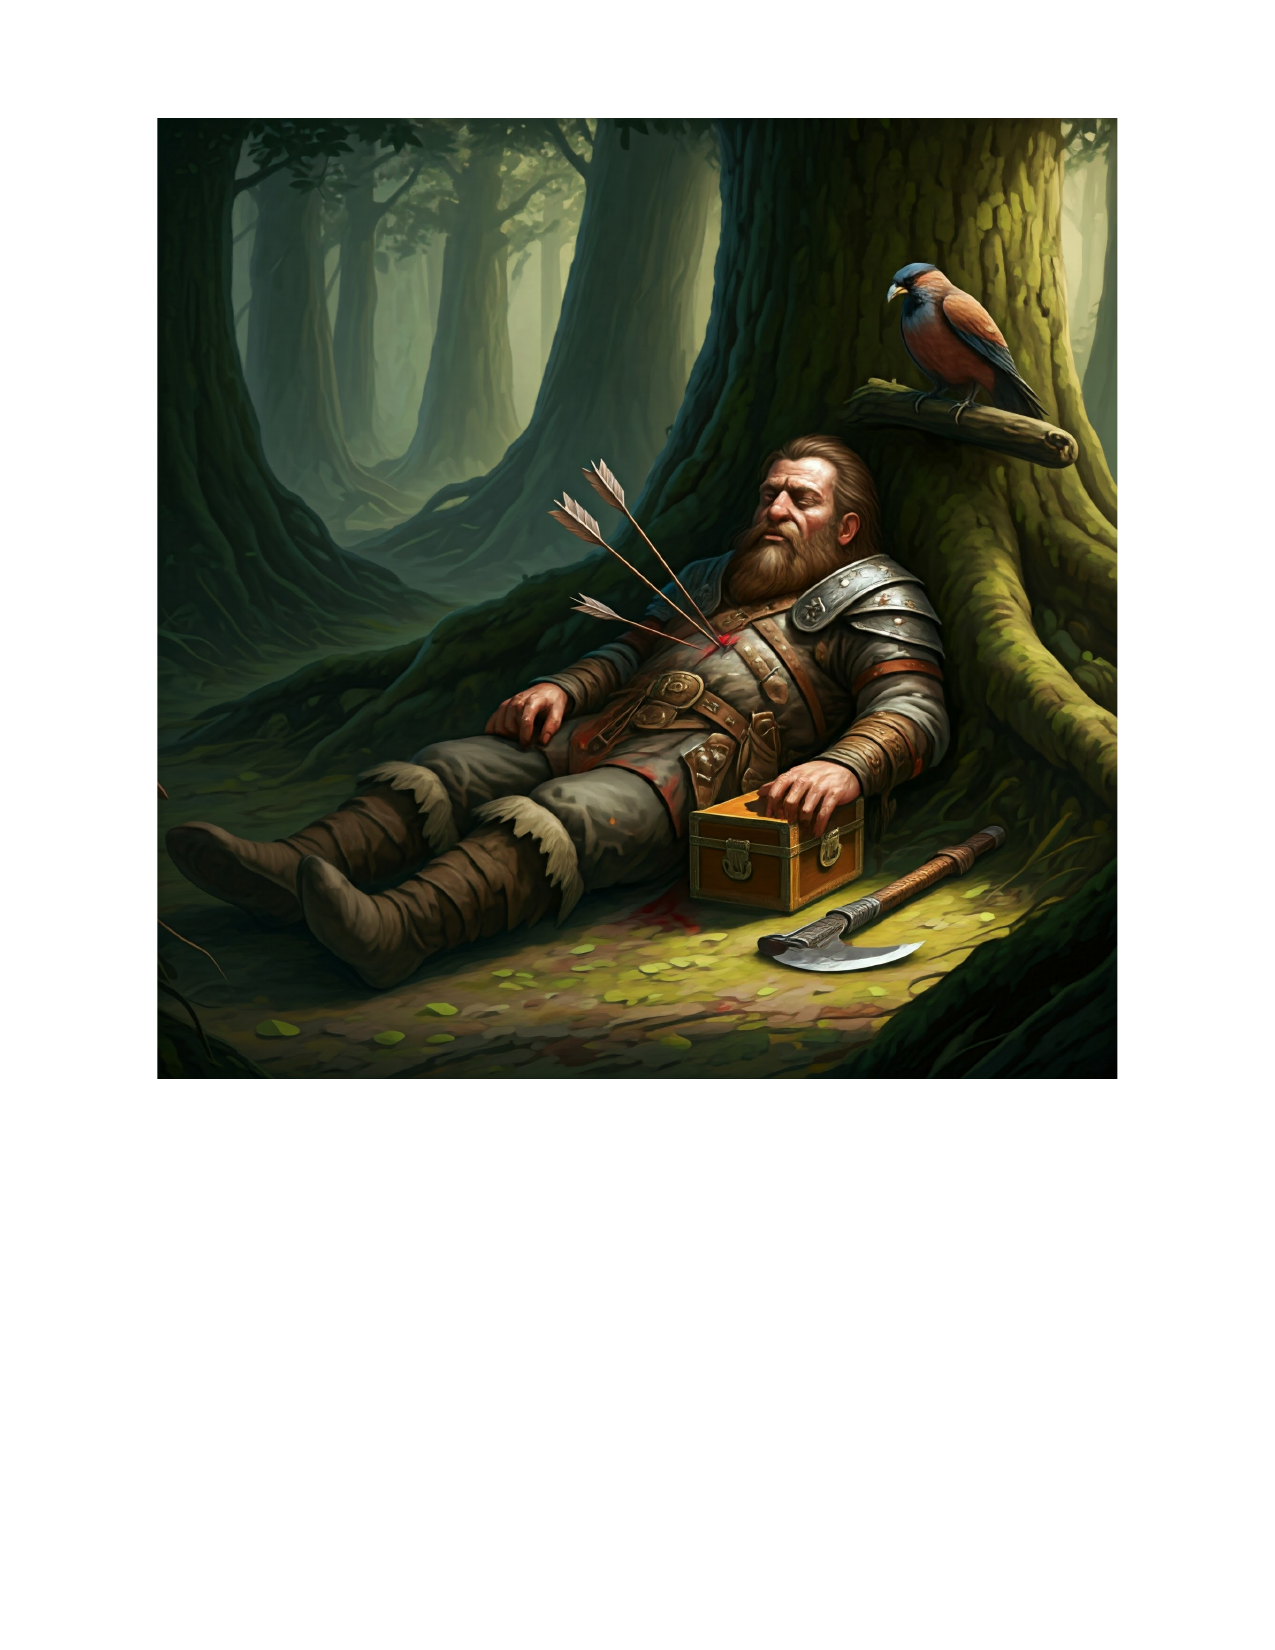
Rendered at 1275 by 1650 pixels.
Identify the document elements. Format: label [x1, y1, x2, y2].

picture [157, 118, 1118, 1079]
